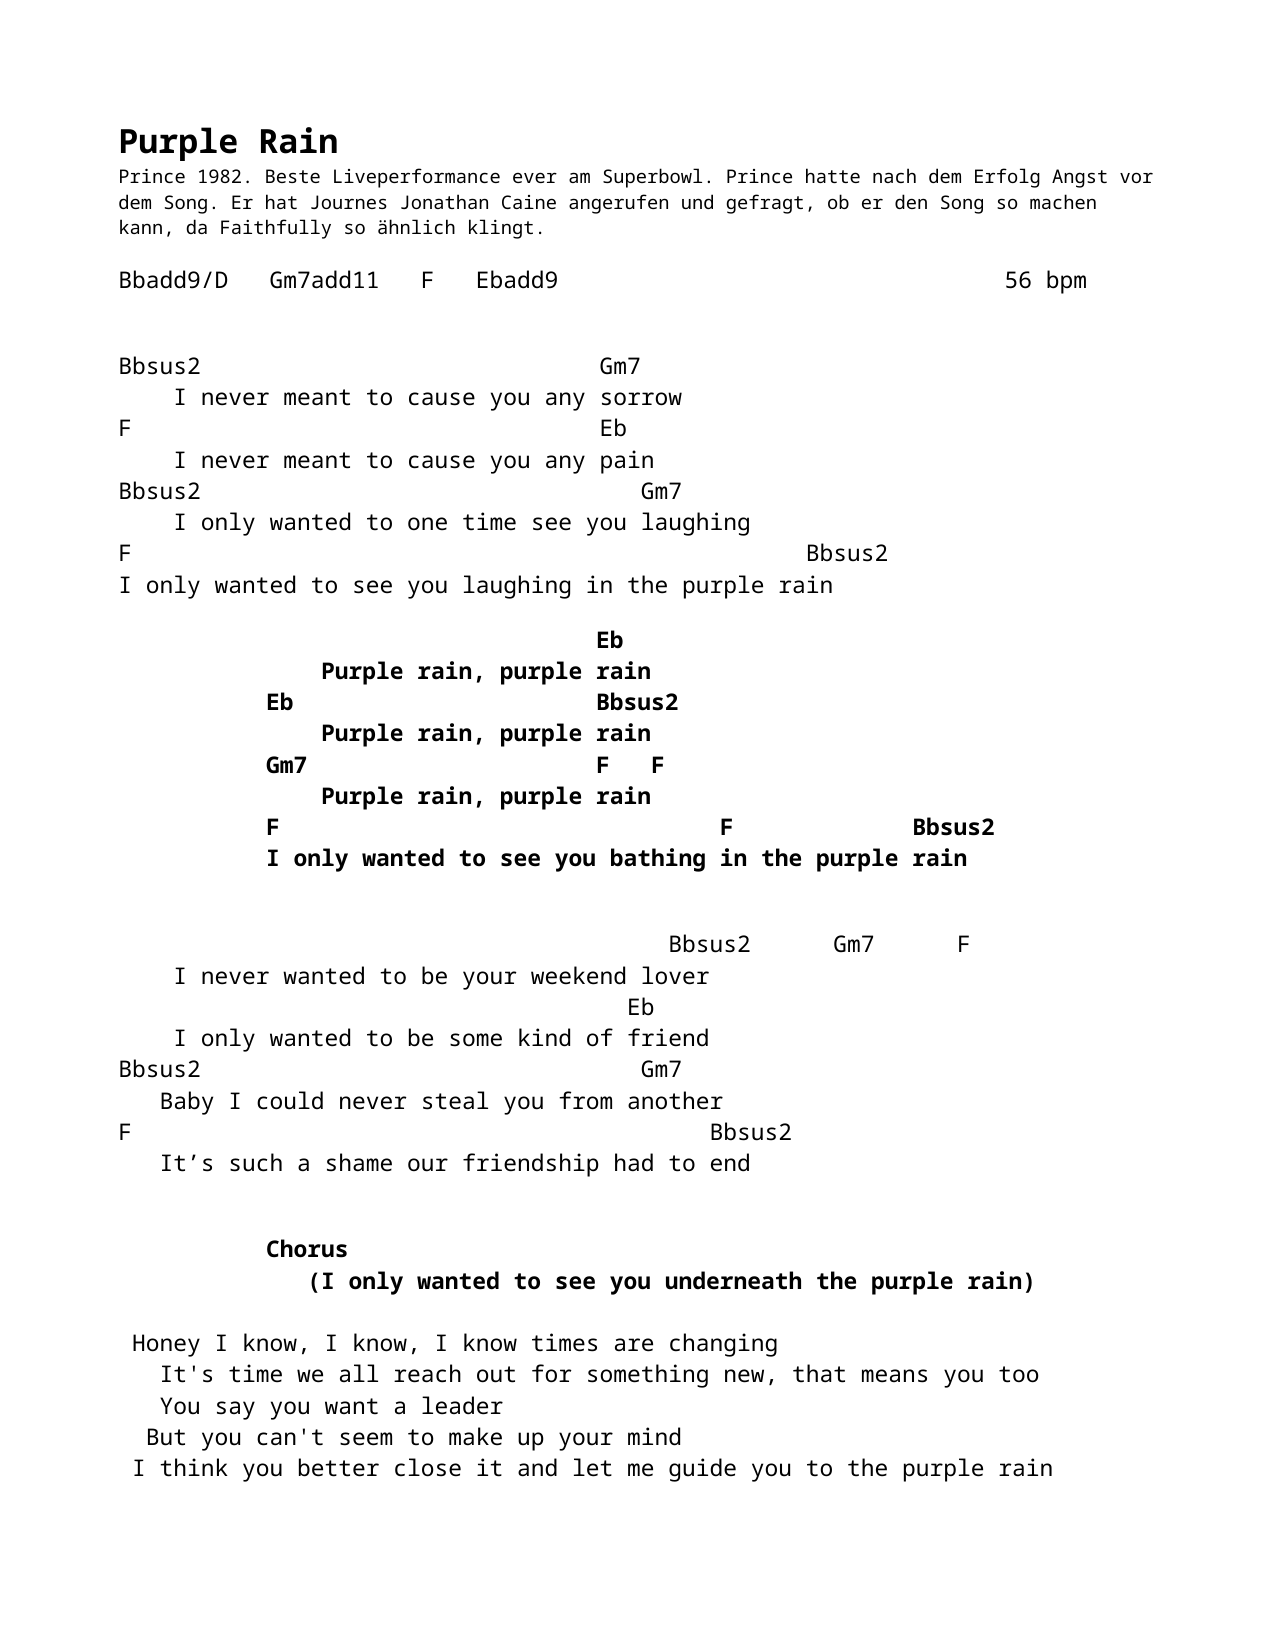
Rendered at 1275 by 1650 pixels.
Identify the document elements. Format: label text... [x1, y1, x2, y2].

text Eb [118, 991, 1157, 1022]
text Bbadd9/D Gm7add11 F Ebadd9 56 bpm [118, 264, 1157, 295]
text F F Bbsus2 [266, 811, 1157, 842]
text Honey I know, I know, I know times are changing [118, 1327, 1157, 1358]
text Bbsus2 Gm7 [118, 475, 1157, 506]
text Chorus [266, 1233, 1157, 1264]
text I only wanted to see you laughing in the purple rain [118, 569, 1157, 600]
text But you can't seem to make up your mind [118, 1421, 1157, 1452]
text Eb Bbsus2 [266, 686, 1157, 717]
text You say you want a leader [118, 1389, 1157, 1421]
text It’s such a shame our friendship had to end [118, 1147, 1157, 1178]
text Bbsus2 Gm7 [118, 350, 1157, 381]
text I never meant to cause you any pain [118, 444, 1157, 475]
text Purple Rain Prince 1982. Beste Liveperformance ever am Superbowl. Prince hatte nach dem Erfolg Angst vor dem Song. Er hat Journes Jonathan Caine angerufen und gefragt, ob er den Song so machen kann, da Faithfully so ähnlich klingt. [118, 118, 1157, 240]
text Purple rain, purple rain [266, 780, 1157, 811]
text F Bbsus2 [118, 1116, 1157, 1147]
text Bbsus2 Gm7 [118, 1053, 1157, 1085]
text (I only wanted to see you underneath the purple rain) [266, 1264, 1157, 1296]
text Gm7 F F [266, 748, 1157, 780]
text I only wanted to see you bathing in the purple rain [266, 842, 1157, 873]
text I only wanted to be some kind of friend [118, 1022, 1157, 1053]
text I never wanted to be your weekend lover [118, 960, 1157, 991]
text Purple rain, purple rain [266, 717, 1157, 748]
text I never meant to cause you any sorrow [118, 381, 1157, 412]
text It's time we all reach out for something new, that means you too [118, 1358, 1157, 1389]
text I think you better close it and let me guide you to the purple rain [118, 1452, 1157, 1483]
text F Bbsus2 [118, 537, 1157, 569]
text I only wanted to one time see you laughing [118, 506, 1157, 537]
text Purple rain, purple rain [266, 655, 1157, 686]
text F Eb [118, 412, 1157, 444]
text Eb [266, 623, 1157, 655]
text Baby I could never steal you from another [118, 1085, 1157, 1116]
text Bbsus2 Gm7 F [118, 928, 1157, 960]
